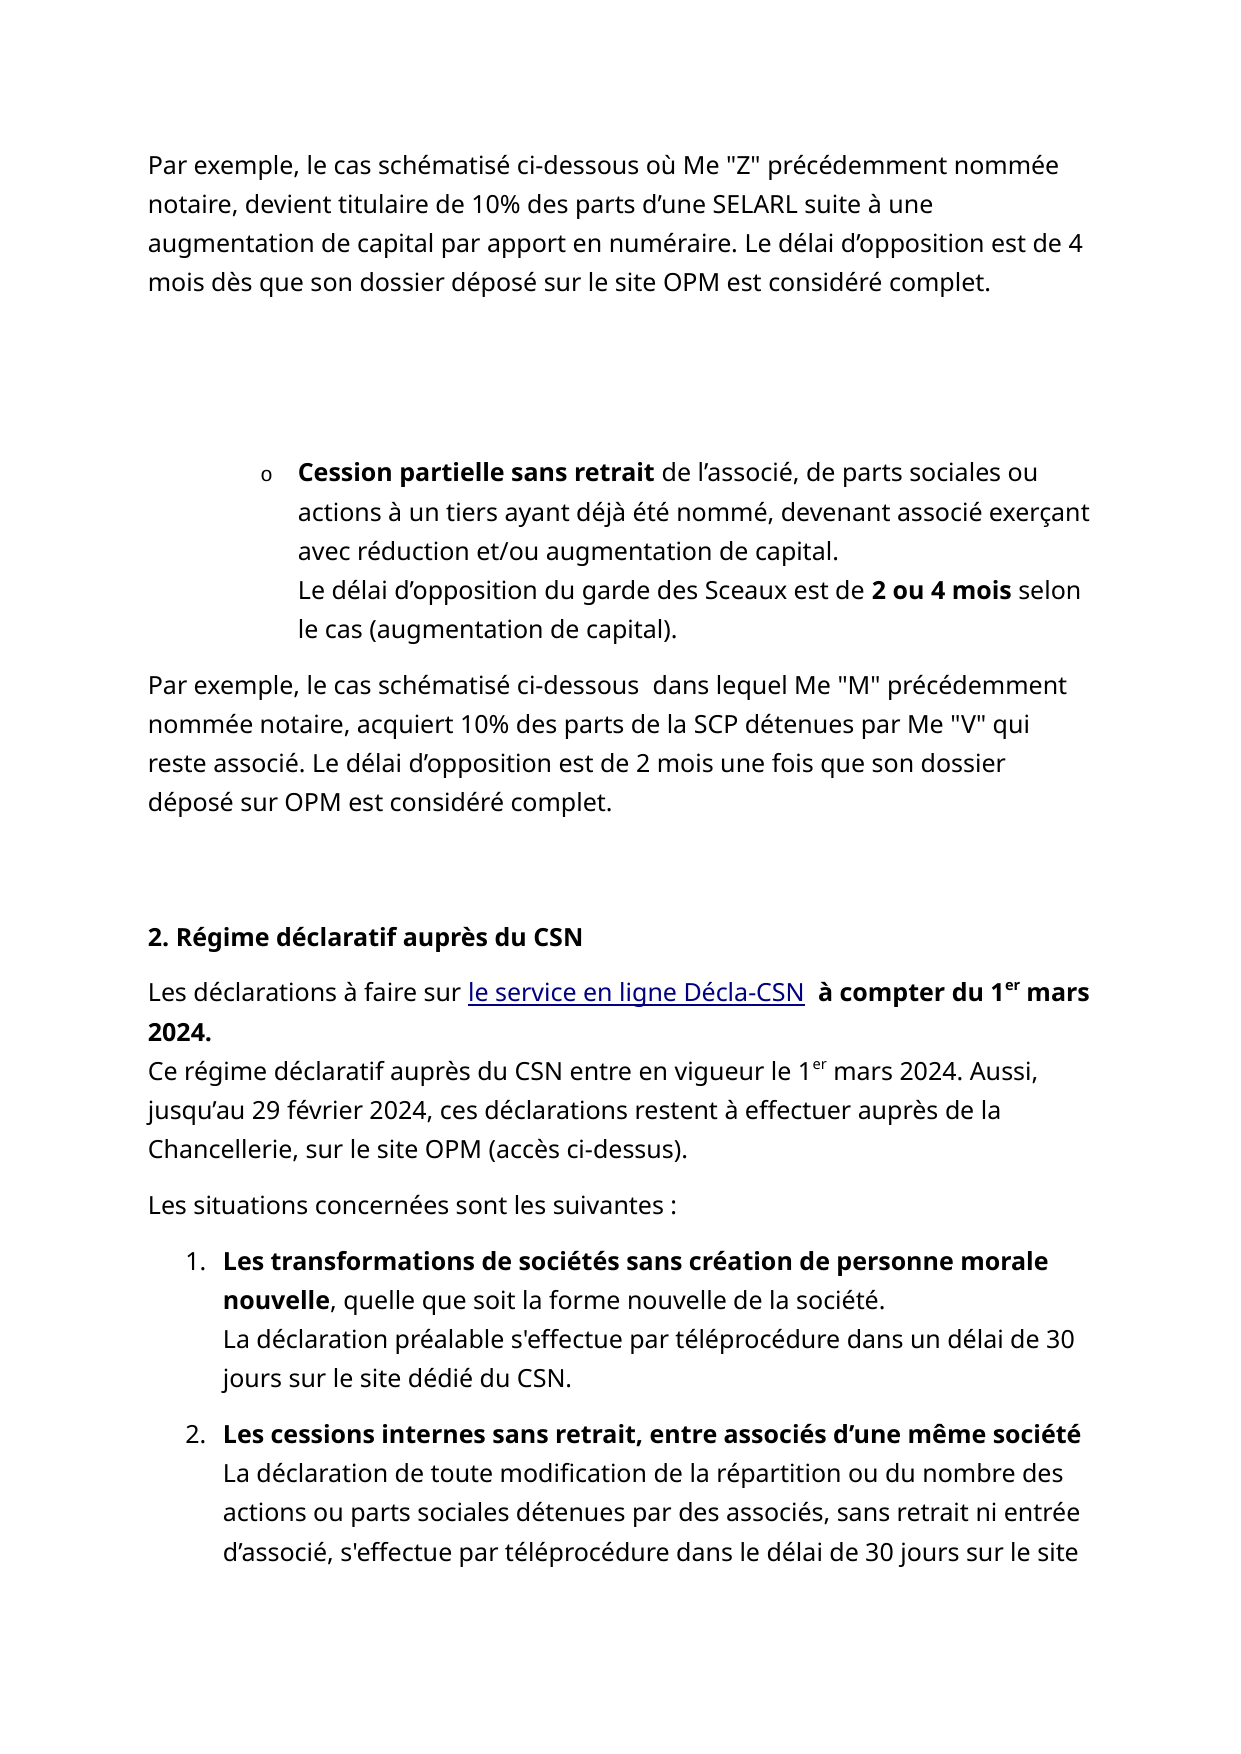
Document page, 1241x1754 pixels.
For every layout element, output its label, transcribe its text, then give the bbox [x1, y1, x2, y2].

text Par exemple, le cas schématisé ci-dessous dans lequel Me "M" précédemment nommée notaire, acquiert 10% des parts de la SCP détenues par Me "V" qui reste associé. Le délai d’opposition est de 2 mois une fois que son dossier déposé sur OPM est considéré complet. [148, 668, 1093, 897]
list Les cessions internes sans retrait, entre associés d’une même société La déclaration de toute modification de la répartition ou du nombre des actions ou parts sociales détenues par des associés, sans retrait ni entrée d’associé, s'effectue par téléprocédure dans le délai de 30 jours sur le site [185, 1417, 1093, 1568]
list Cession partielle sans retrait de l’associé, de parts sociales ou actions à un tiers ayant déjà été nommé, devenant associé exerçant avec réduction et/ou augmentation de capital. Le délai d’opposition du garde des Sceaux est de 2 ou 4 mois selon le cas (augmentation de capital). [260, 455, 1093, 646]
text Par exemple, le cas schématisé ci-dessous où Me "Z" précédemment nommée notaire, devient titulaire de 10% des parts d’une SELARL suite à une augmentation de capital par apport en numéraire. Le délai d’opposition est de 4 mois dès que son dossier déposé sur le site OPM est considéré complet. [148, 148, 1093, 377]
text Les déclarations à faire sur le service en ligne Décla-CSN à compter du 1er mars 2024. Ce régime déclaratif auprès du CSN entre en vigueur le 1er mars 2024. Aussi, jusqu’au 29 février 2024, ces déclarations restent à effectuer auprès de la Chancellerie, sur le site OPM (accès ci-dessus). [148, 975, 1093, 1166]
text Les situations concernées sont les suivantes : [148, 1188, 1093, 1222]
text 2. Régime déclaratif auprès du CSN [148, 919, 1093, 953]
list Les transformations de sociétés sans création de personne morale nouvelle, quelle que soit la forme nouvelle de la société. La déclaration préalable s'effectue par téléprocédure dans un délai de 30 jours sur le site dédié du CSN. [185, 1243, 1093, 1395]
